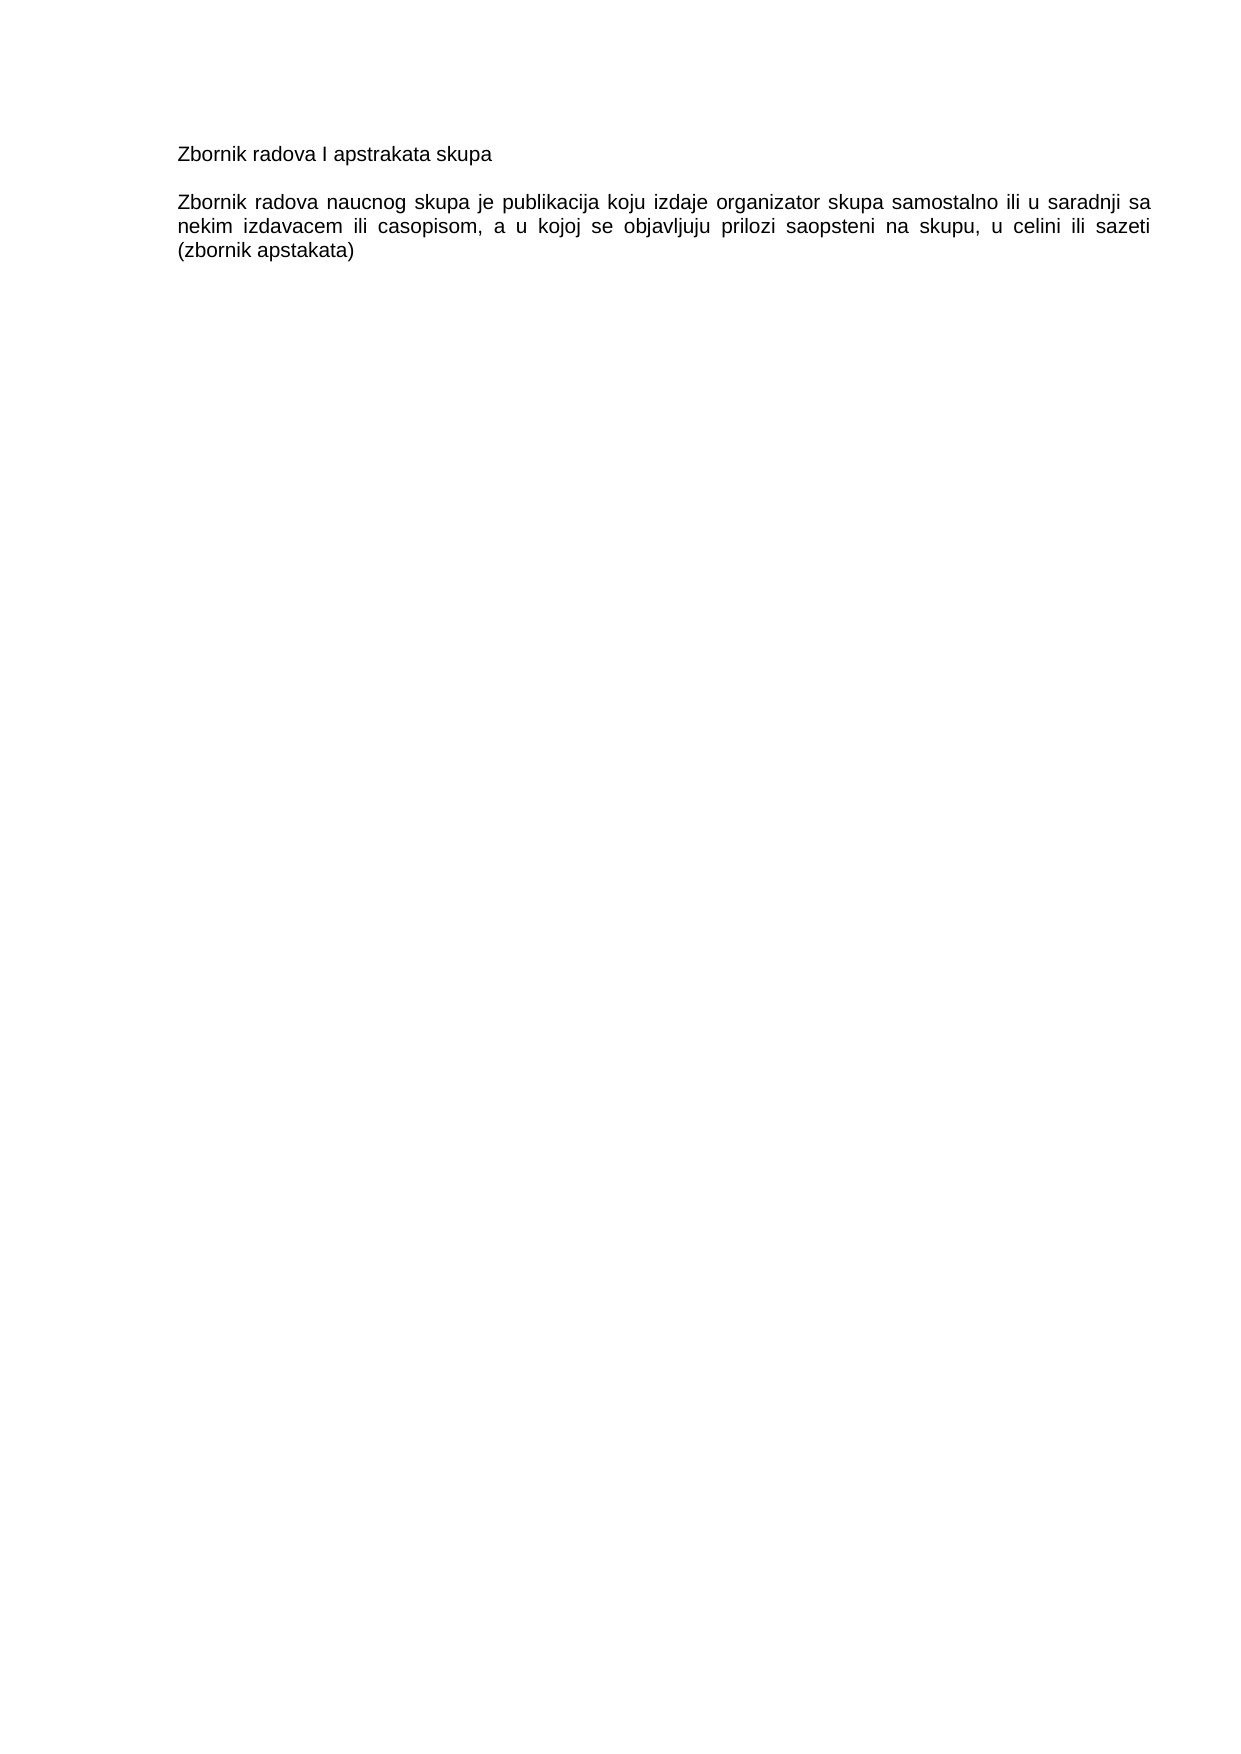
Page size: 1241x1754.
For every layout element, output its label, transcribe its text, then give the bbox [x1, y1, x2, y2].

text Zbornik radova I apstrakata skupa [177, 142, 1152, 166]
text Zbornik radova naucnog skupa je publikacija koju izdaje organizator skupa samostalno ili u saradnji sa nekim izdavacem ili casopisom, a u kojoj se objavljuju prilozi saopsteni na skupu, u celini ili sazeti (zbornik apstakata) [177, 190, 1152, 262]
